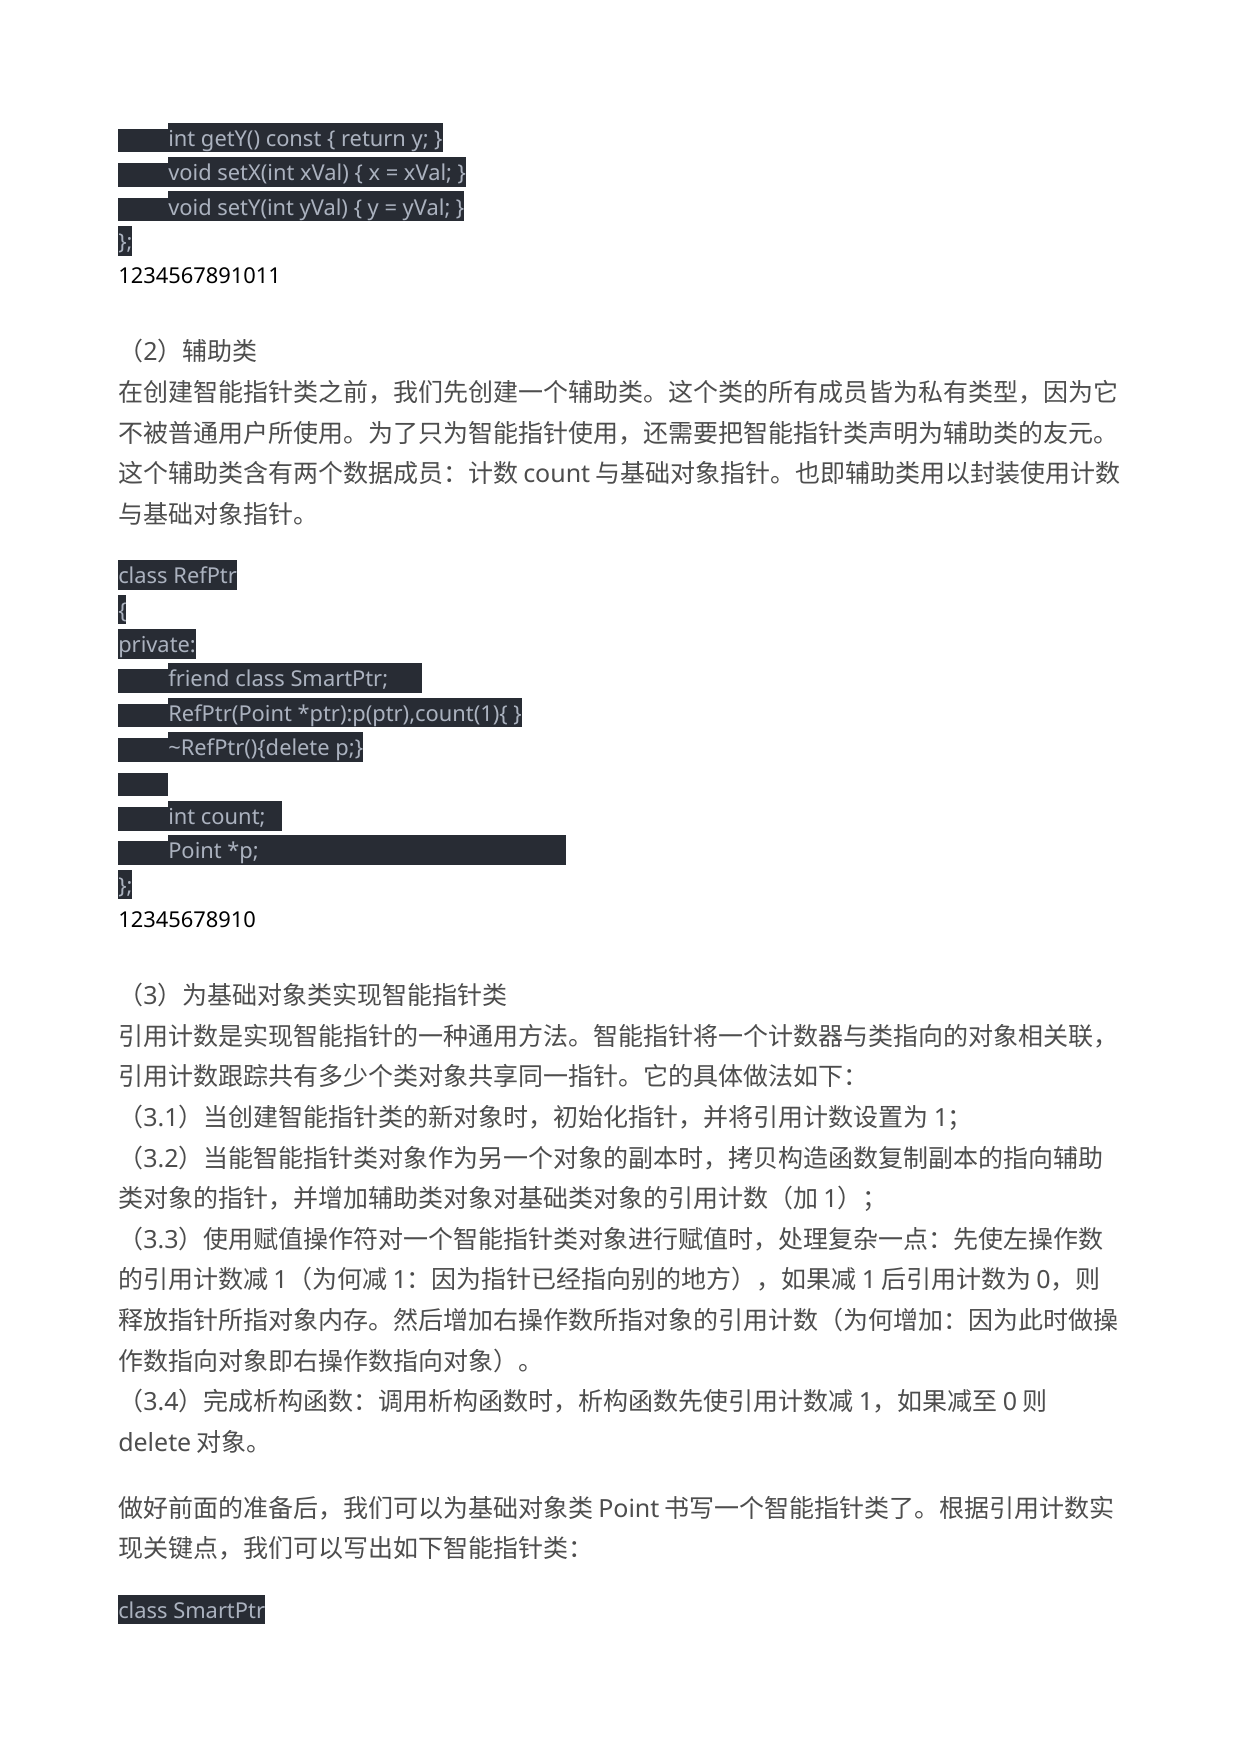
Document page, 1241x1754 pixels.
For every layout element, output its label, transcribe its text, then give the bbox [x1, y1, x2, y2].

text void setY(int yVal) { y = yVal; } [118, 187, 1122, 221]
text Point *p; [118, 831, 1122, 865]
text 做好前面的准备后，我们可以为基础对象类Point书写一个智能指针类了。根据引用计数实现关键点，我们可以写出如下智能指针类： [118, 1484, 1122, 1565]
text （2）辅助类 在创建智能指针类之前，我们先创建一个辅助类。这个类的所有成员皆为私有类型，因为它不被普通用户所使用。为了只为智能指针使用，还需要把智能指针类声明为辅助类的友元。这个辅助类含有两个数据成员：计数count与基础对象指针。也即辅助类用以封装使用计数与基础对象指针。 [118, 327, 1122, 531]
text private: [118, 624, 1122, 659]
text int count; [118, 796, 1122, 831]
text int getY() const { return y; } [118, 118, 1122, 152]
text （3）为基础对象类实现智能指针类 引用计数是实现智能指针的一种通用方法。智能指针将一个计数器与类指向的对象相关联，引用计数跟踪共有多少个类对象共享同一指针。它的具体做法如下： （3.1）当创建智能指针类的新对象时，初始化指针，并将引用计数设置为1； （3.2）当能智能指针类对象作为另一个对象的副本时，拷贝构造函数复制副本的指向辅助类对象的指针，并增加辅助类对象对基础类对象的引用计数（加1）； （3.3）使用赋值操作符对一个智能指针类对象进行赋值时，处理复杂一点：先使左操作数的引用计数减1（为何减1：因为指针已经指向别的地方），如果减1后引用计数为0，则释放指针所指对象内存。然后增加右操作数所指对象的引用计数（为何增加：因为此时做操作数指向对象即右操作数指向对象）。 （3.4）完成析构函数：调用析构函数时，析构函数先使引用计数减1，如果减至0则delete对象。 [118, 971, 1122, 1459]
text 12345678910 [118, 899, 1122, 934]
text }; [118, 221, 1122, 256]
text class RefPtr [118, 556, 1122, 590]
text friend class SmartPtr; [118, 659, 1122, 693]
text { [118, 590, 1122, 624]
text ~RefPtr(){delete p;} [118, 727, 1122, 762]
text void setX(int xVal) { x = xVal; } [118, 152, 1122, 187]
text RefPtr(Point *ptr):p(ptr),count(1){ } [118, 693, 1122, 727]
text class SmartPtr [118, 1590, 1122, 1624]
text }; [118, 865, 1122, 899]
text 1234567891011 [118, 256, 1122, 290]
